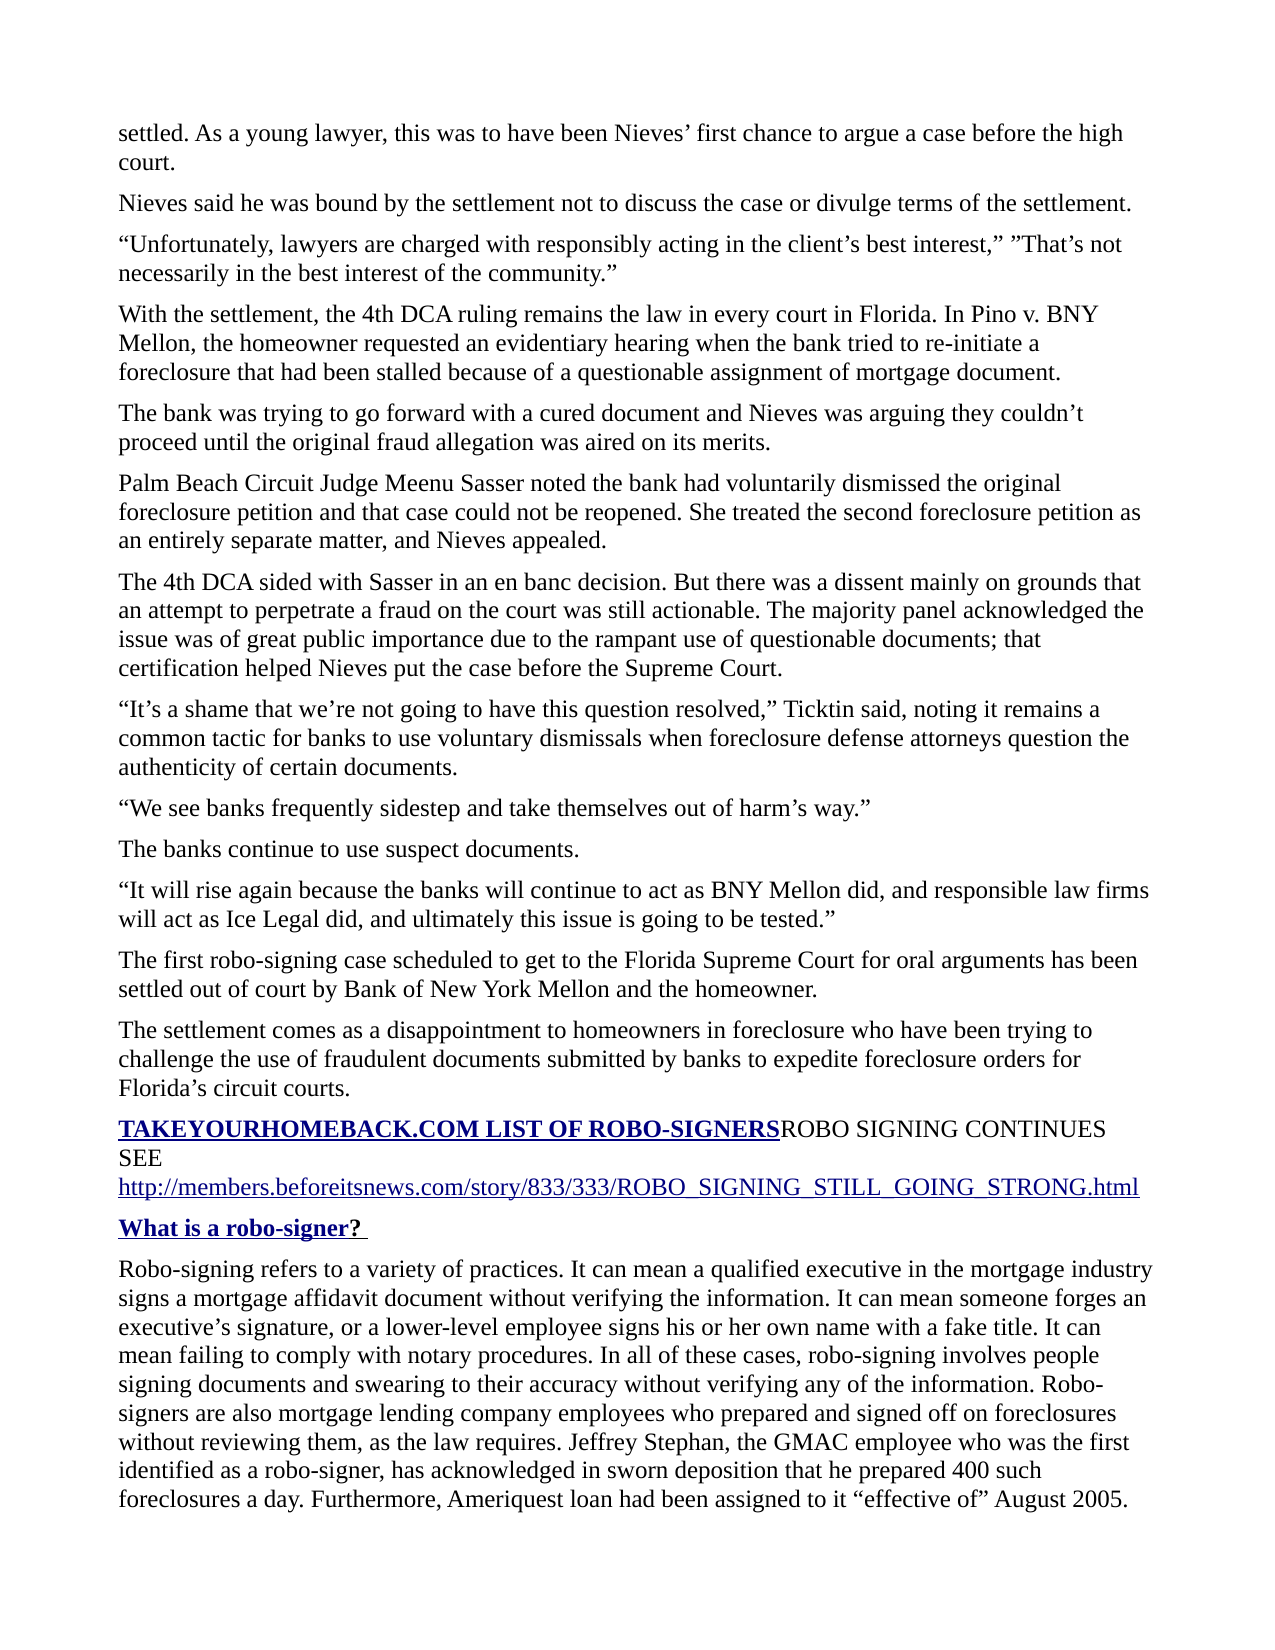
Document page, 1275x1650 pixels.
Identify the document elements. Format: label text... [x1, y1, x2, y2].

text With the settlement, the 4th DCA ruling remains the law in every court in Florida. In Pino v. BNY Mellon, the homeowner requested an evidentiary hearing when the bank tried to re-initiate a foreclosure that had been stalled because of a questionable assignment of mortgage document. [118, 299, 1157, 386]
text “It’s a shame that we’re not going to have this question resolved,” Ticktin said, noting it remains a common tactic for banks to use voluntary dismissals when foreclosure defense attorneys question the authenticity of certain documents. [118, 694, 1157, 781]
text “We see banks frequently sidestep and take themselves out of harm’s way.” [118, 793, 1157, 822]
text The banks continue to use suspect documents. [118, 834, 1157, 863]
text “Unfortunately, lawyers are charged with responsibly acting in the client’s best interest,” ”That’s not necessarily in the best interest of the community.” [118, 229, 1157, 287]
text The bank was trying to go forward with a cured document and Nieves was arguing they couldn’t proceed until the original fraud allegation was aired on its merits. [118, 398, 1157, 456]
text The 4th DCA sided with Sasser in an en banc decision. But there was a dissent mainly on grounds that an attempt to perpetrate a fraud on the court was still actionable. The majority panel acknowledged the issue was of great public importance due to the rampant use of questionable documents; that certification helped Nieves put the case before the Supreme Court. [118, 567, 1157, 682]
text settled. As a young lawyer, this was to have been Nieves’ first chance to argue a case before the high court. [118, 118, 1157, 176]
text The settlement comes as a disappointment to homeowners in foreclosure who have been trying to challenge the use of fraudulent documents submitted by banks to expedite foreclosure orders for Florida’s circuit courts. [118, 1016, 1157, 1102]
text Robo-signing refers to a variety of practices. It can mean a qualified executive in the mortgage industry signs a mortgage affidavit document without verifying the information. It can mean someone forges an executive’s signature, or a lower-level employee signs his or her own name with a fake title. It can mean failing to comply with notary procedures. In all of these cases, robo-signing involves people signing documents and swearing to their accuracy without verifying any of the information. Robo-signers are also mortgage lending company employees who prepared and signed off on foreclosures without reviewing them, as the law requires. Jeffrey Stephan, the GMAC employee who was the first identified as a robo-signer, has acknowledged in sworn deposition that he prepared 400 such foreclosures a day. Furthermore, Ameriquest loan had been assigned to it “effective of” August 2005. [118, 1254, 1157, 1513]
text “It will rise again because the banks will continue to act as BNY Mellon did, and responsible law firms will act as Ice Legal did, and ultimately this issue is going to be tested.” [118, 876, 1157, 933]
text The first robo-signing case scheduled to get to the Florida Supreme Court for oral arguments has been settled out of court by Bank of New York Mellon and the homeowner. [118, 946, 1157, 1003]
text What is a robo-signer? [118, 1213, 1157, 1242]
text Palm Beach Circuit Judge Meenu Sasser noted the bank had voluntarily dismissed the original foreclosure petition and that case could not be reopened. She treated the second foreclosure petition as an entirely separate matter, and Nieves appealed. [118, 468, 1157, 554]
text TAKEYOURHOMEBACK.COM LIST OF ROBO-SIGNERSROBO SIGNING CONTINUES SEE http://members.beforeitsnews.com/story/833/333/ROBO_SIGNING_STILL_GOING_STRONG.html [118, 1114, 1157, 1201]
text Nieves said he was bound by the settlement not to discuss the case or divulge terms of the settlement. [118, 188, 1157, 217]
